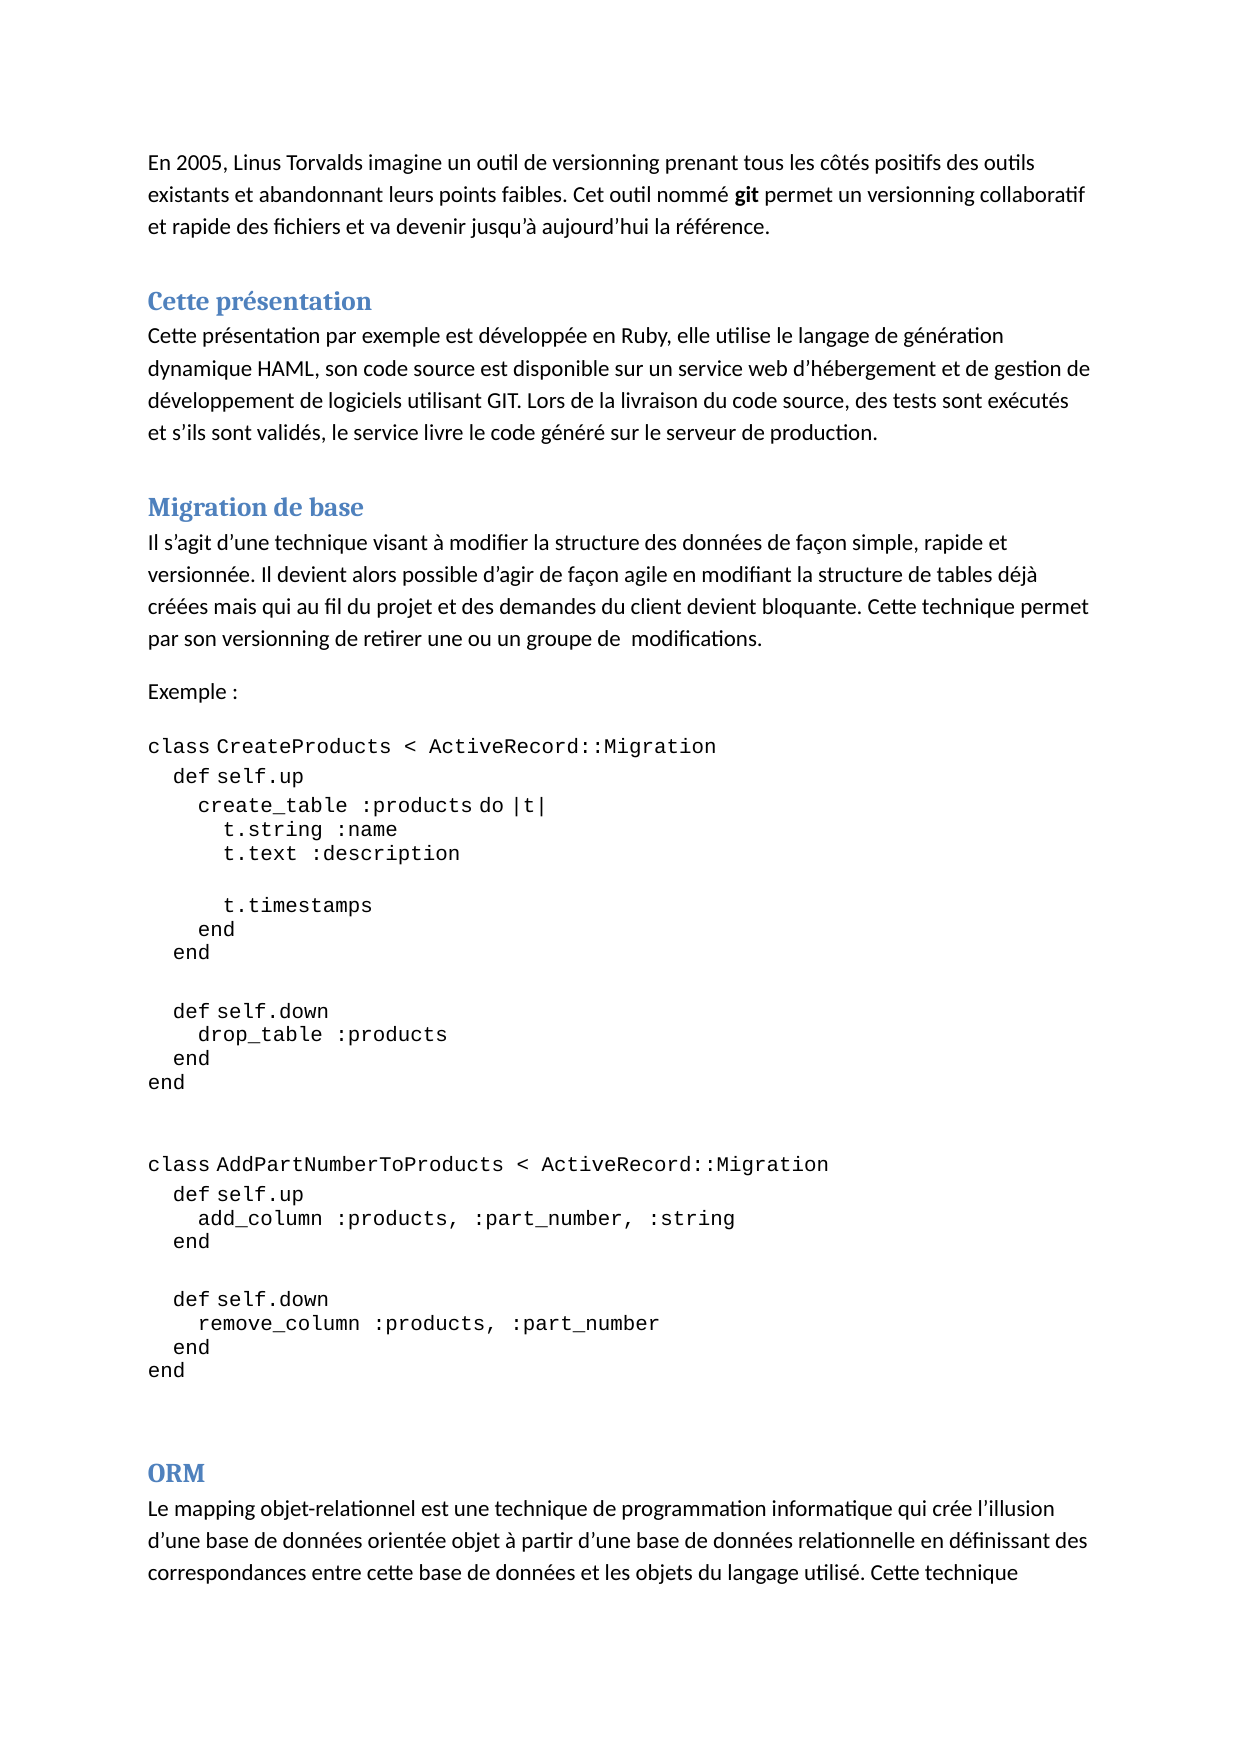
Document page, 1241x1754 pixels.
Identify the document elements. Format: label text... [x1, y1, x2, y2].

text def self.up [148, 1178, 1093, 1207]
text t.timestamps [148, 895, 1093, 919]
text Il s’agit d’une technique visant à modifier la structure des données de façon simple, rapide et versionnée. Il devient alors possible d’agir de façon agile en modifiant la structure de tables déjà créées mais qui au fil du projet et des demandes du client devient bloquante. Cette technique permet par son versionning de retirer une ou un groupe de modifications. [148, 528, 1093, 652]
subtitle ORM [148, 1458, 1093, 1489]
text t.string :name [148, 819, 1093, 843]
text create_table :products do |t| [148, 789, 1093, 819]
text end [148, 1360, 1093, 1384]
text def self.down [148, 1283, 1093, 1313]
subtitle Cette présentation [148, 286, 1093, 317]
text def self.down [148, 995, 1093, 1024]
subtitle Migration de base [148, 492, 1093, 523]
text end [148, 919, 1093, 942]
text class AddPartNumberToProducts < ActiveRecord::Migration [148, 1148, 1093, 1178]
text end [148, 1072, 1093, 1095]
text end [148, 1337, 1093, 1360]
text def self.up [148, 760, 1093, 789]
text En 2005, Linus Torvalds imagine un outil de versionning prenant tous les côtés positifs des outils existants et abandonnant leurs points faibles. Cet outil nommé git permet un versionning collaboratif et rapide des fichiers et va devenir jusqu’à aujourd’hui la référence. [148, 148, 1093, 240]
text Le mapping objet-relationnel est une technique de programmation informatique qui crée l’illusion d’une base de données orientée objet à partir d’une base de données relationnelle en définissant des correspondances entre cette base de données et les objets du langage utilisé. Cette technique [148, 1494, 1093, 1586]
text Cette présentation par exemple est développée en Ruby, elle utilise le langage de génération dynamique HAML, son code source est disponible sur un service web d’hébergement et de gestion de développement de logiciels utilisant GIT. Lors de la livraison du code source, des tests sont exécutés et s’ils sont validés, le service livre le code généré sur le serveur de production. [148, 322, 1093, 446]
text drop_table :products [148, 1024, 1093, 1048]
text end [148, 1231, 1093, 1255]
text Exemple : [148, 677, 1093, 705]
text add_column :products, :part_number, :string [148, 1207, 1093, 1231]
text end [148, 1048, 1093, 1072]
text end [148, 942, 1093, 966]
text t.text :description [148, 843, 1093, 866]
text remove_column :products, :part_number [148, 1313, 1093, 1337]
text class CreateProducts < ActiveRecord::Migration [148, 730, 1093, 760]
